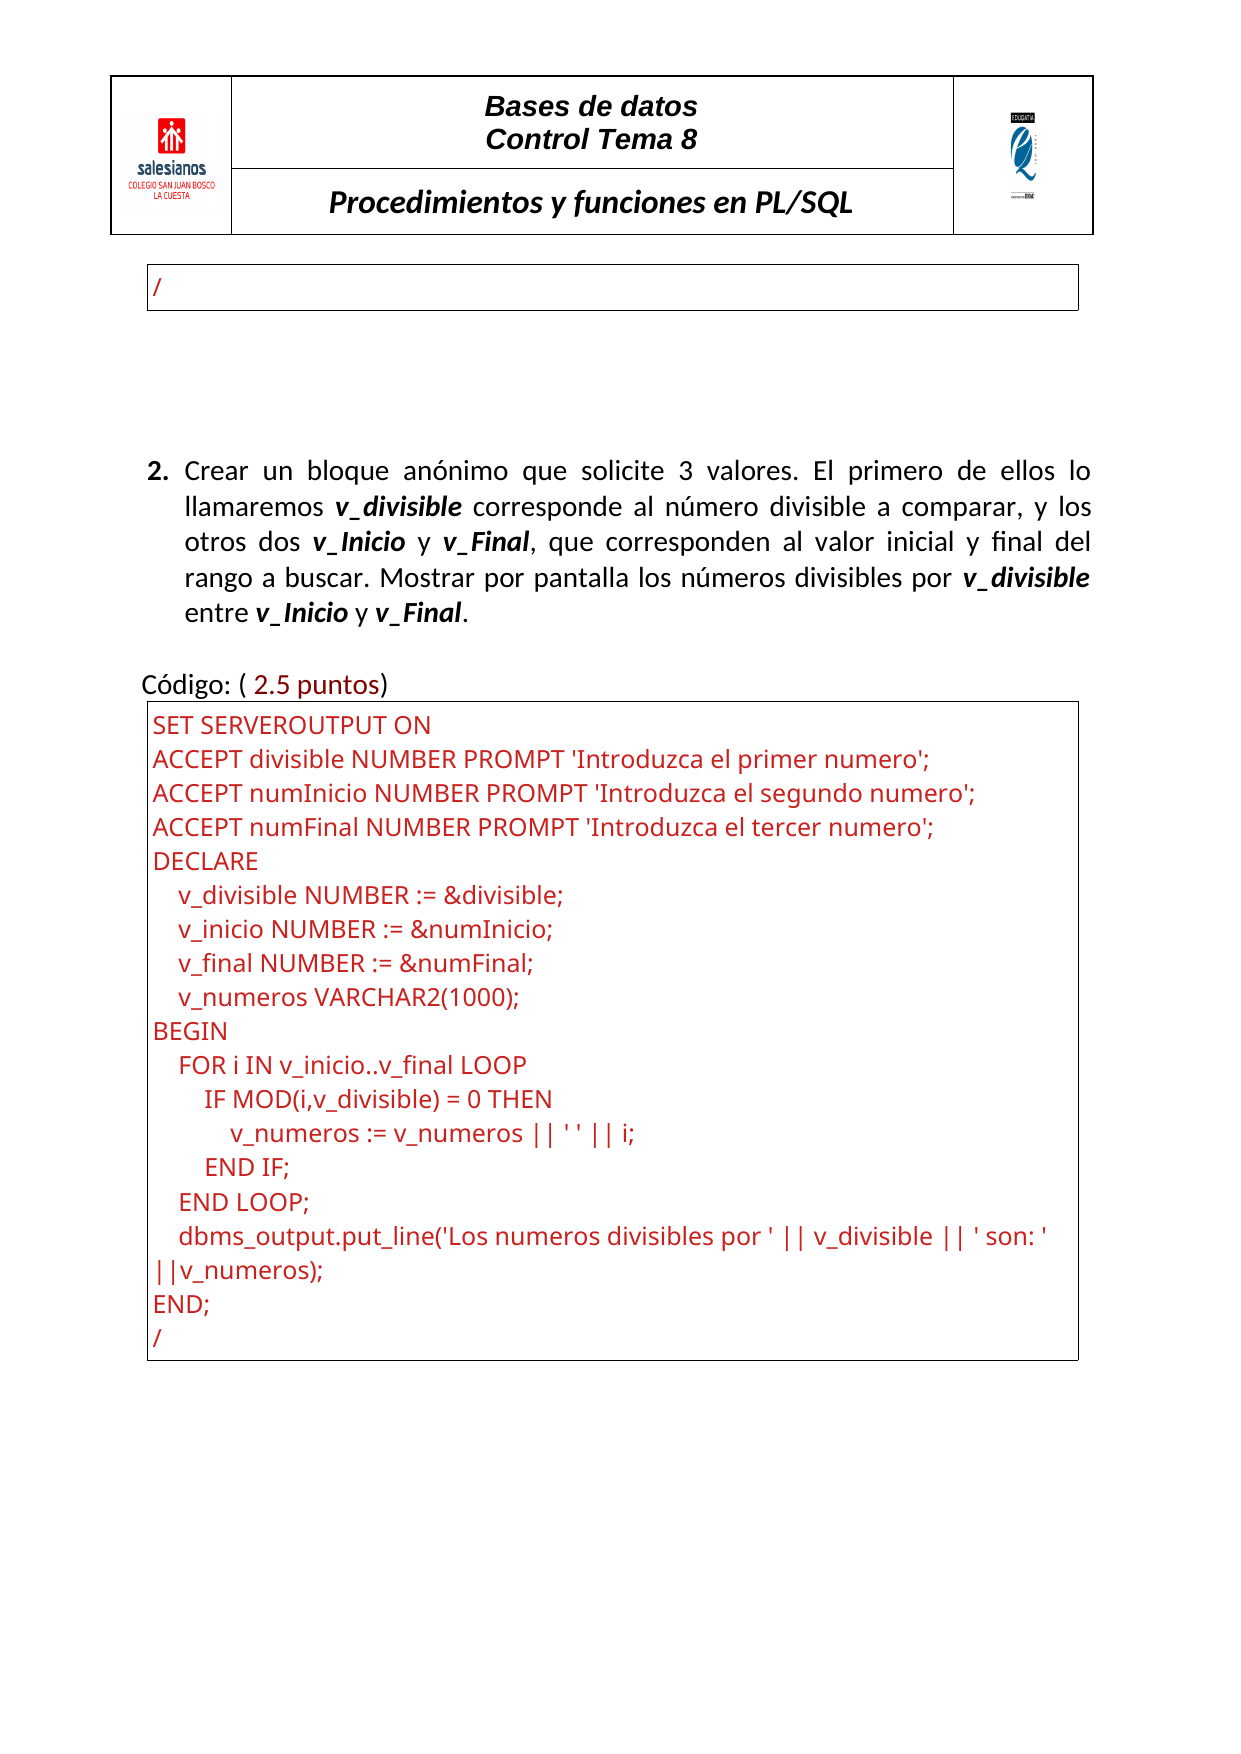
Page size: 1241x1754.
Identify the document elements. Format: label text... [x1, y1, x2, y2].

table_header / [148, 265, 1078, 309]
list Crear un bloque anónimo que solicite 3 valores. El primero de ellos lo llamaremos v_divisible corresponde al número divisible a comparar, y los otros dos v_Inicio y v_Final, que corresponden al valor inicial y final del rango a buscar. Mostrar por pantalla los números divisibles por v_divisible entre v_Inicio y v_Final. [147, 452, 1093, 630]
table_header SET SERVEROUTPUT ON ACCEPT divisible NUMBER PROMPT 'Introduzca el primer numero'; ACCEPT numInicio NUMBER PROMPT 'Introduzca el segundo numero'; ACCEPT numFinal NUMBER PROMPT 'Introduzca el tercer numero'; DECLARE v_divisible NUMBER := &divisible; v_inicio NUMBER := &numInicio; v_final NUMBER := &numFinal; v_numeros VARCHAR2(1000); BEGIN FOR i IN v_inicio..v_final LOOP IF MOD(i,v_divisible) = 0 THEN v_numeros := v_numeros || ' ' || i; END IF; END LOOP; dbms_output.put_line('Los numeros divisibles por ' || v_divisible || ' son: ' ||v_numeros); END; / [148, 702, 1078, 1360]
text Código: ( 2.5 puntos) [141, 666, 1093, 701]
picture [1010, 112, 1037, 199]
picture [119, 105, 227, 213]
